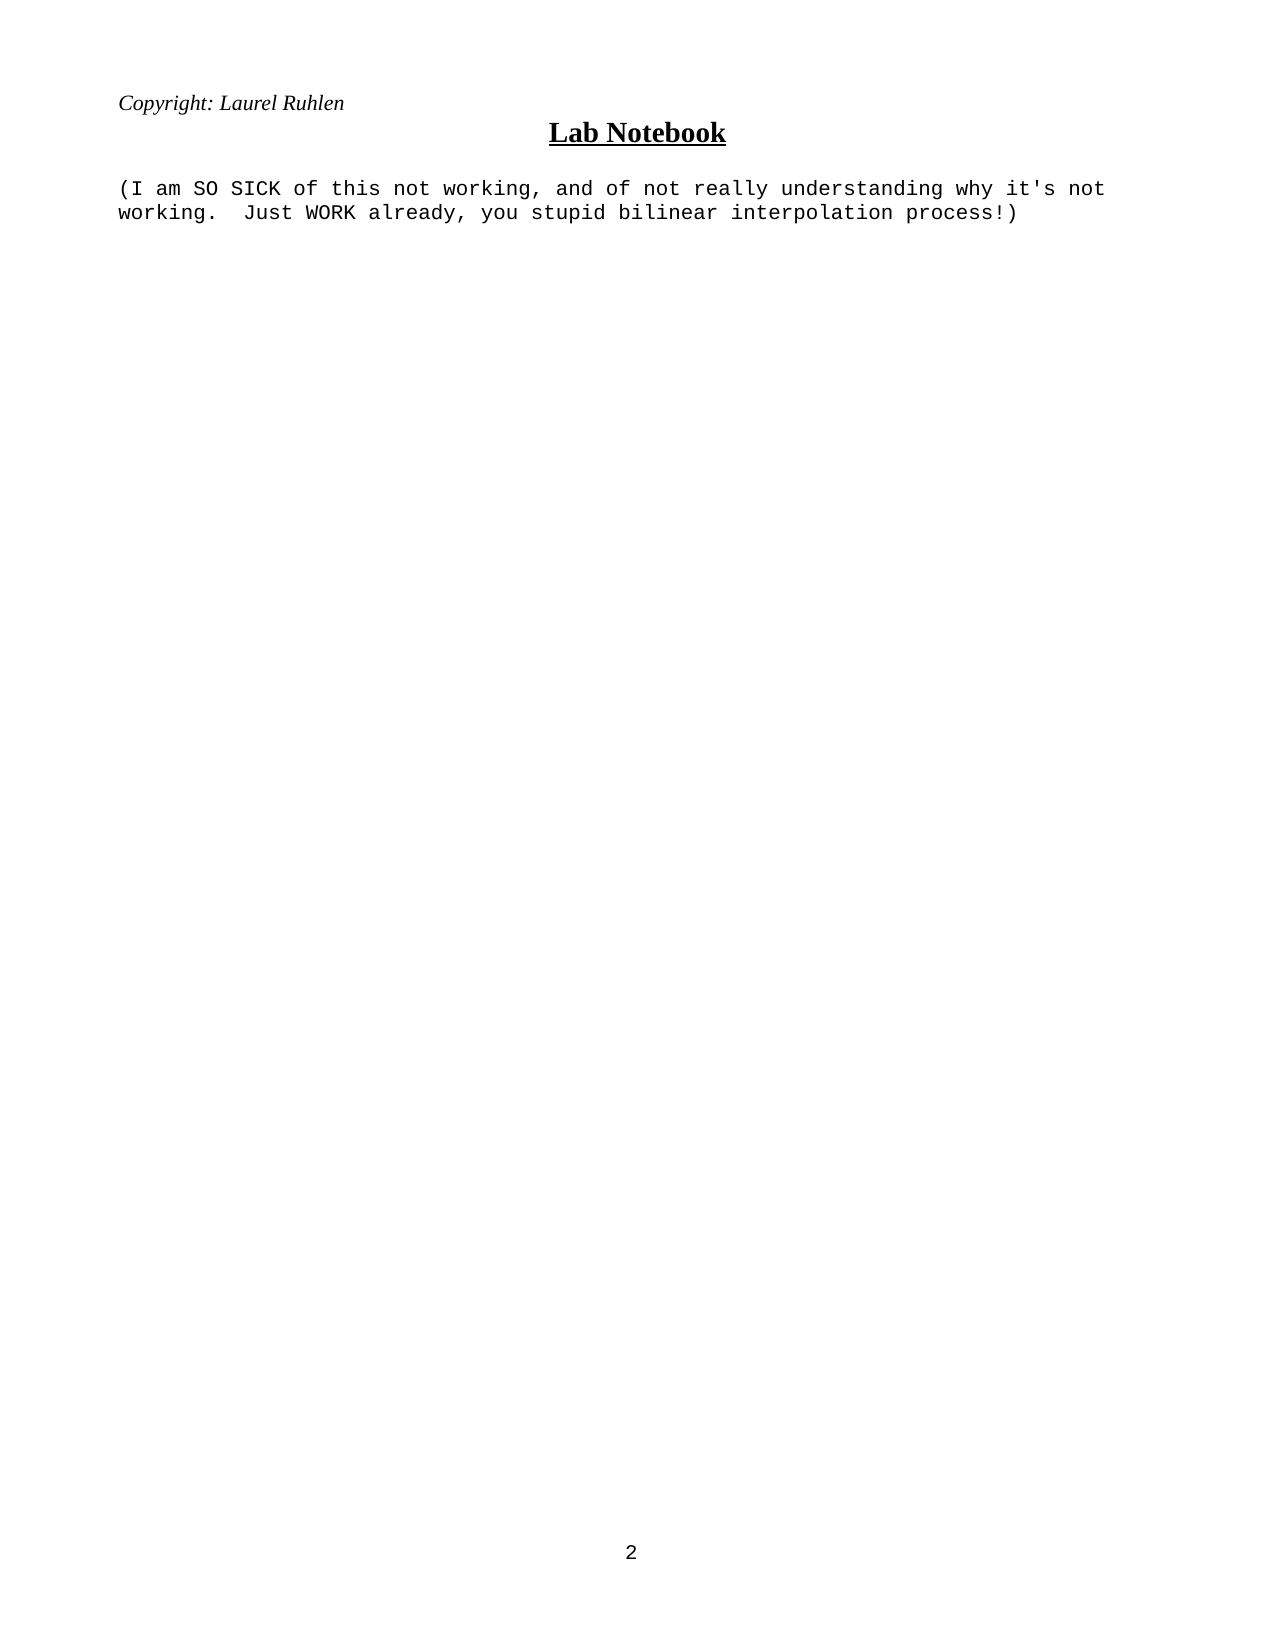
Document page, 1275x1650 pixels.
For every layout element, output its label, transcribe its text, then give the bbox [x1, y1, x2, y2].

text (I am SO SICK of this not working, and of not really understanding why it's not working. Just WORK already, you stupid bilinear interpolation process!) [118, 178, 1157, 226]
